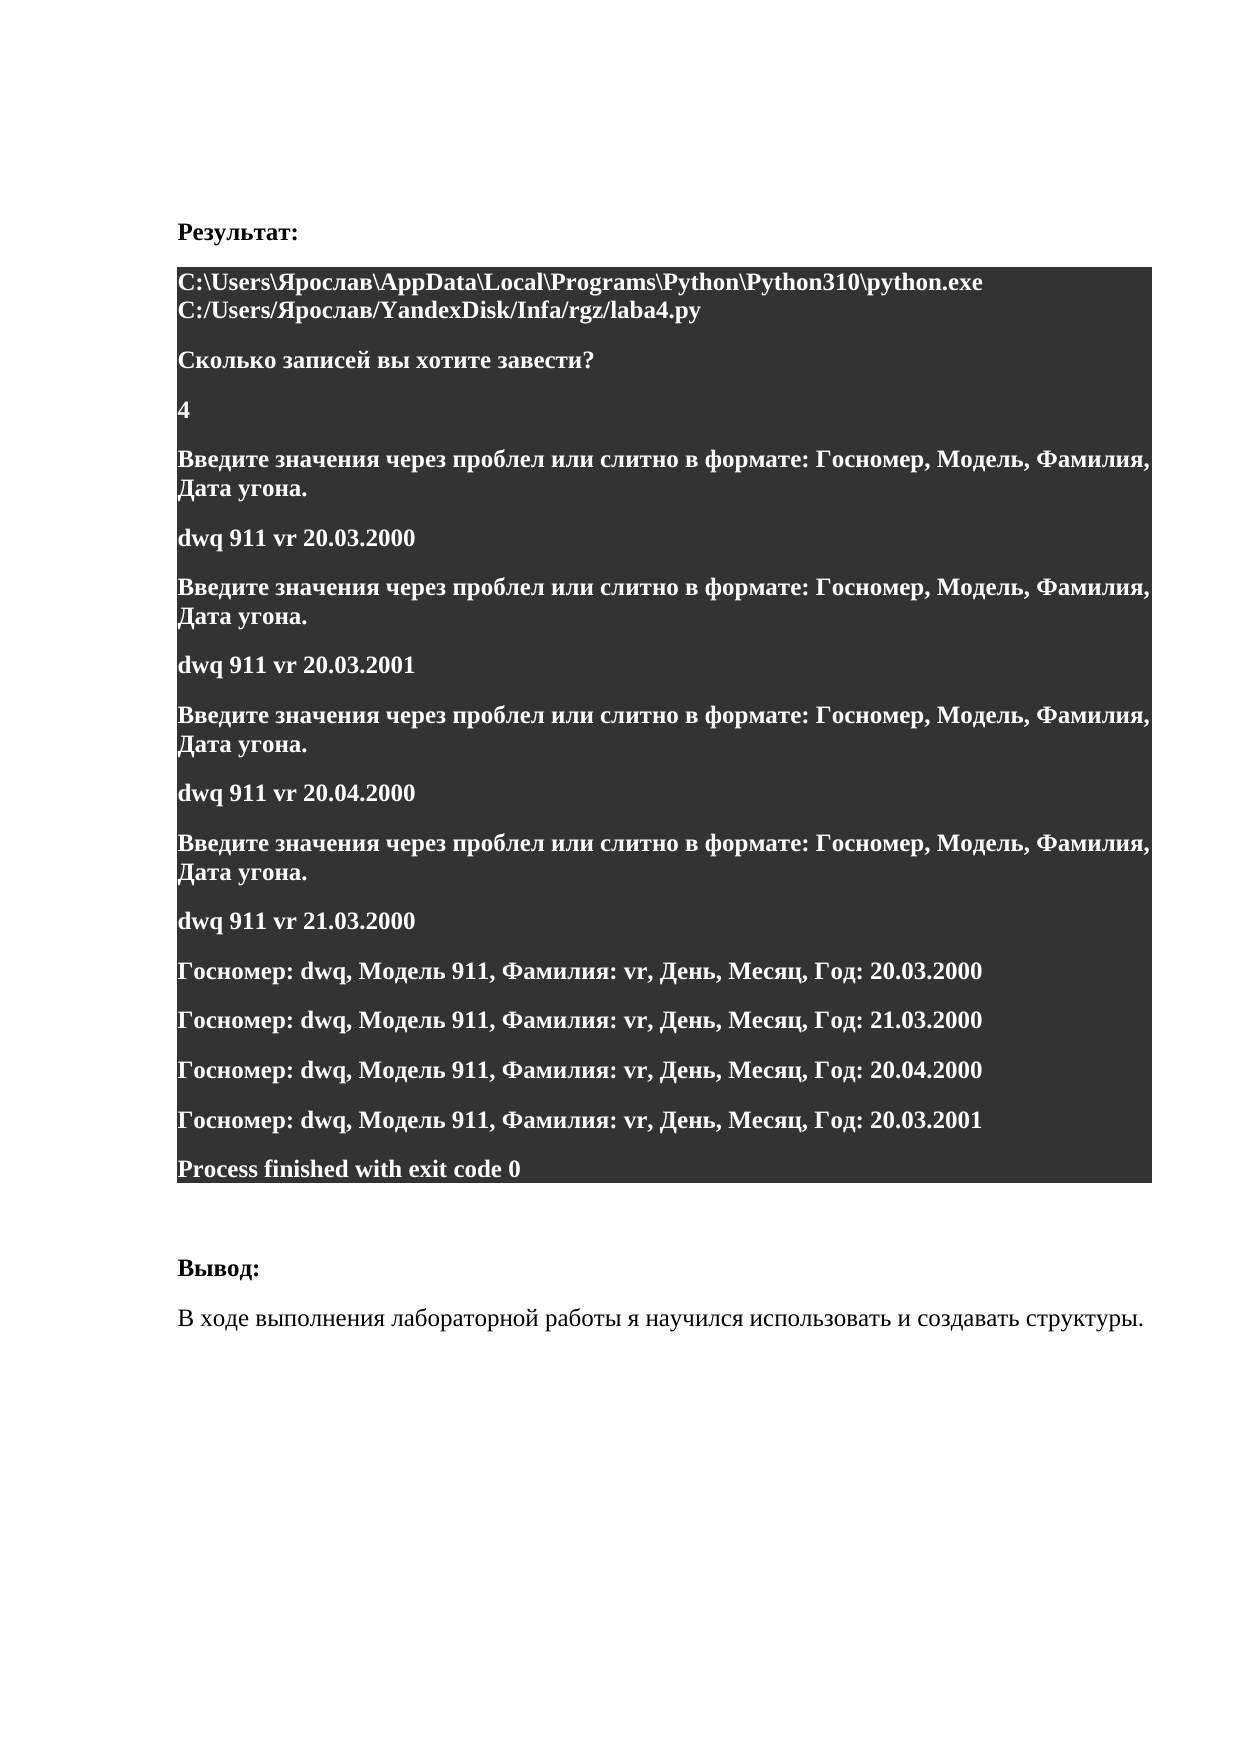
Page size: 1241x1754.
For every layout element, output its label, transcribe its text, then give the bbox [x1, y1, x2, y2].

text Введите значения через проблел или слитно в формате: Госномер, Модель, Фамилия, Дата угона. [177, 572, 1152, 630]
text Госномер: dwq, Модель 911, Фамилия: vr, День, Месяц, Год: 21.03.2000 [177, 1006, 1152, 1034]
text Госномер: dwq, Модель 911, Фамилия: vr, День, Месяц, Год: 20.03.2000 [177, 956, 1152, 985]
text dwq 911 vr 21.03.2000 [177, 906, 1152, 935]
text C:\Users\Ярослав\AppData\Local\Programs\Python\Python310\python.exe C:/Users/Ярослав/YandexDisk/Infa/rgz/laba4.py [177, 267, 1152, 324]
text Сколько записей вы хотите завести? [177, 345, 1152, 374]
text Вывод: [177, 1253, 1152, 1282]
text Process finished with exit code 0 [177, 1154, 1152, 1183]
text Введите значения через проблел или слитно в формате: Госномер, Модель, Фамилия, Дата угона. [177, 700, 1152, 758]
text Результат: [177, 217, 1152, 246]
text dwq 911 vr 20.04.2000 [177, 778, 1152, 807]
text dwq 911 vr 20.03.2001 [177, 651, 1152, 679]
text Введите значения через проблел или слитно в формате: Госномер, Модель, Фамилия, Дата угона. [177, 828, 1152, 886]
text dwq 911 vr 20.03.2000 [177, 523, 1152, 551]
text Введите значения через проблел или слитно в формате: Госномер, Модель, Фамилия, Дата угона. [177, 444, 1152, 502]
text В ходе выполнения лабораторной работы я научился использовать и создавать структуры. [177, 1303, 1152, 1332]
text Госномер: dwq, Модель 911, Фамилия: vr, День, Месяц, Год: 20.03.2001 [177, 1105, 1152, 1133]
text Госномер: dwq, Модель 911, Фамилия: vr, День, Месяц, Год: 20.04.2000 [177, 1055, 1152, 1084]
text 4 [177, 395, 1152, 423]
